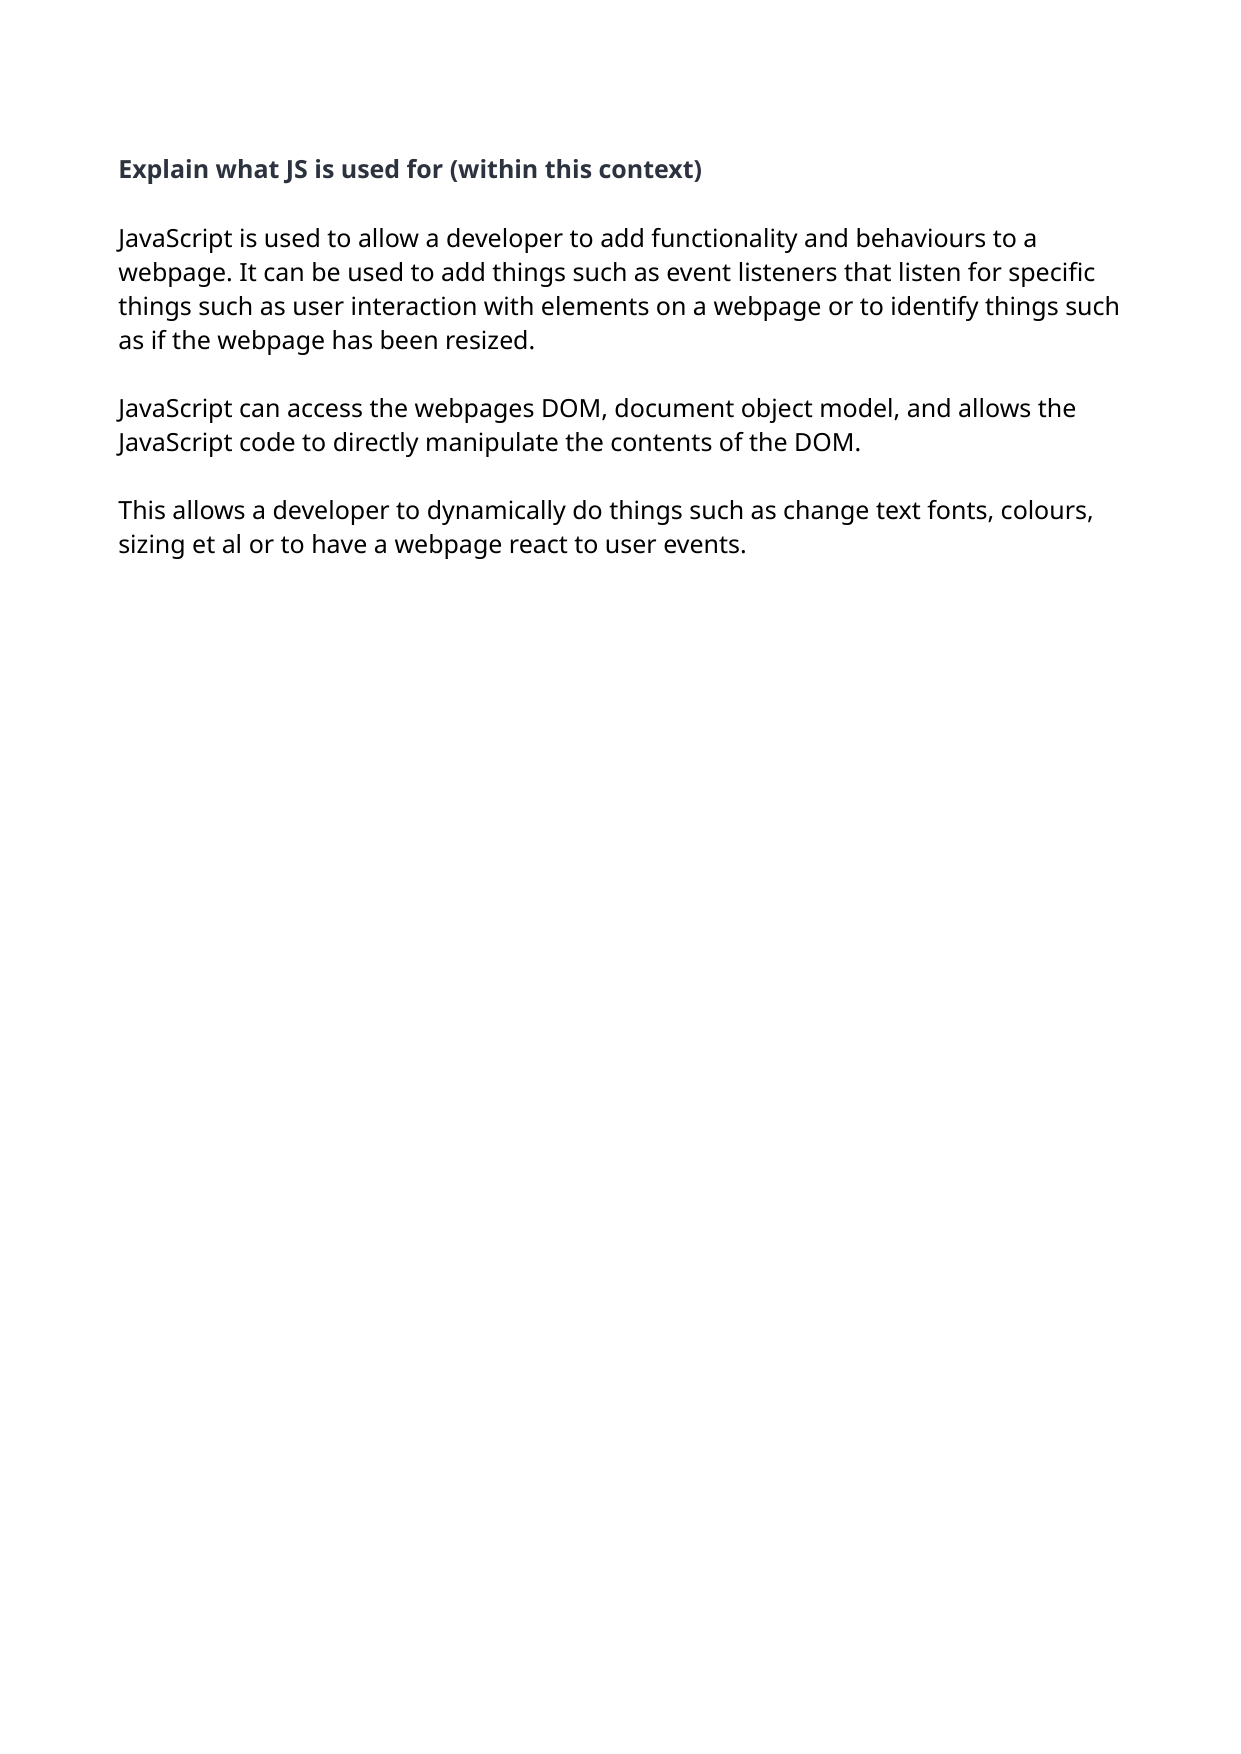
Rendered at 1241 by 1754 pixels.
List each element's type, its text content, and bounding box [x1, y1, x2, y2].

text JavaScript is used to allow a developer to add functionality and behaviours to a webpage. It can be used to add things such as event listeners that listen for specific things such as user interaction with elements on a webpage or to identify things such as if the webpage has been resized. [118, 220, 1122, 357]
text JavaScript can access the webpages DOM, document object model, and allows the JavaScript code to directly manipulate the contents of the DOM. [118, 391, 1122, 459]
text This allows a developer to dynamically do things such as change text fonts, colours, sizing et al or to have a webpage react to user events. [118, 493, 1122, 561]
text Explain what JS is used for (within this context) [118, 118, 1122, 186]
